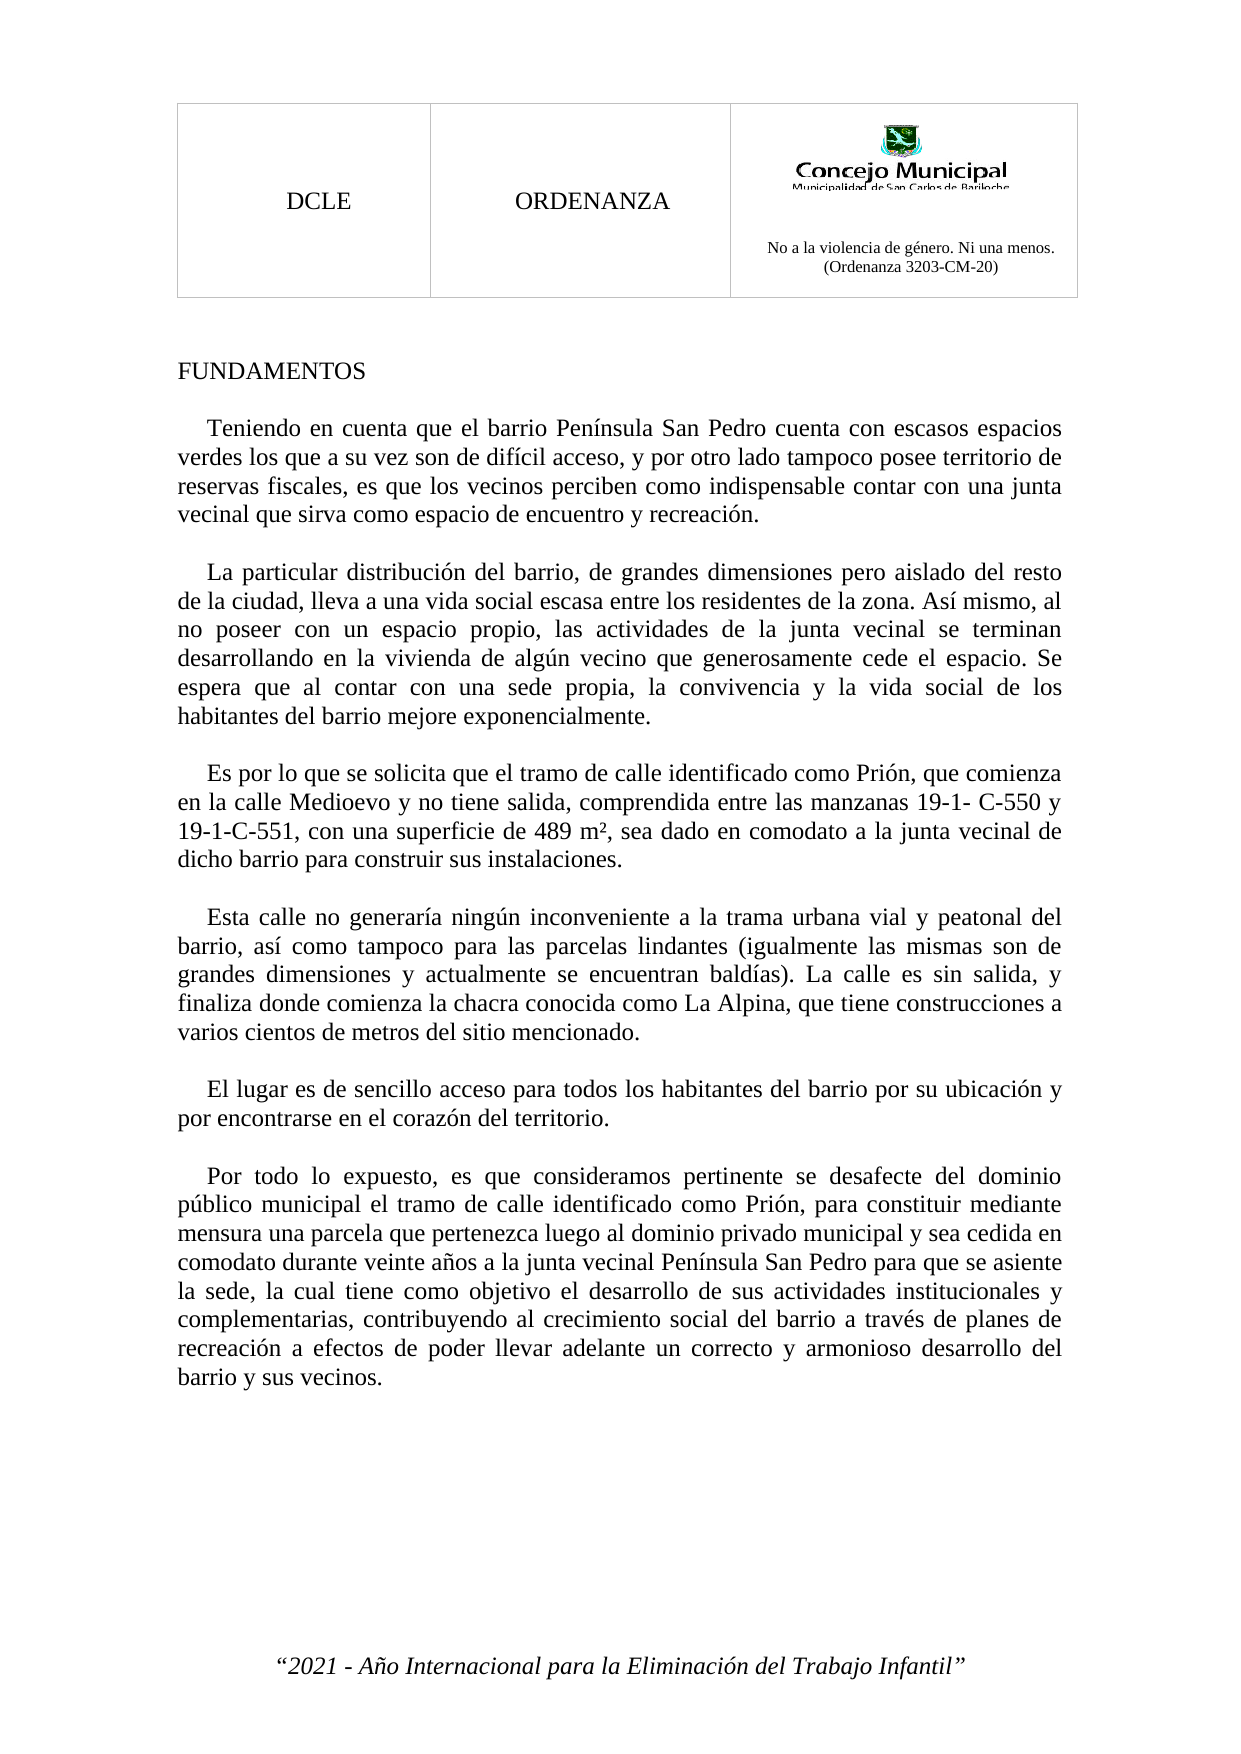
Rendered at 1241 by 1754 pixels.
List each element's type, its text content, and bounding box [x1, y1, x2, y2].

text El lugar es de sencillo acceso para todos los habitantes del barrio por su ubicación y por encontrarse en el corazón del territorio. [177, 1074, 1063, 1132]
text FUNDAMENTOS [177, 356, 1086, 384]
text La particular distribución del barrio, de grandes dimensiones pero aislado del resto de la ciudad, lleva a una vida social escasa entre los residentes de la zona. Así mismo, al no poseer con un espacio propio, las actividades de la junta vecinal se terminan desarrollando en la vivienda de algún vecino que generosamente cede el espacio. Se espera que al contar con una sede propia, la convivencia y la vida social de los habitantes del barrio mejore exponencialmente. [177, 557, 1063, 729]
text Teniendo en cuenta que el barrio Península San Pedro cuenta con escasos espacios verdes los que a su vez son de difícil acceso, y por otro lado tampoco posee territorio de reservas fiscales, es que los vecinos perciben como indispensable contar con una junta vecinal que sirva como espacio de encuentro y recreación. [177, 413, 1063, 528]
text Esta calle no generaría ningún inconveniente a la trama urbana vial y peatonal del barrio, así como tampoco para las parcelas lindantes (igualmente las mismas son de grandes dimensiones y actualmente se encuentran baldías). La calle es sin salida, y finaliza donde comienza la chacra conocida como La Alpina, que tiene construcciones a varios cientos de metros del sitio mencionado. [177, 902, 1063, 1046]
text Es por lo que se solicita que el tramo de calle identificado como Prión, que comienza en la calle Medioevo y no tiene salida, comprendida entre las manzanas 19-1- C-550 y 19-1-C-551, con una superficie de 489 m², sea dado en comodato a la junta vecinal de dicho barrio para construir sus instalaciones. [177, 758, 1063, 873]
text Por todo lo expuesto, es que consideramos pertinente se desafecte del dominio público municipal el tramo de calle identificado como Prión, para constituir mediante mensura una parcela que pertenezca luego al dominio privado municipal y sea cedida en comodato durante veinte años a la junta vecinal Península San Pedro para que se asiente la sede, la cual tiene como objetivo el desarrollo de sus actividades institucionales y complementarias, contribuyendo al crecimiento social del barrio a través de planes de recreación a efectos de poder llevar adelante un correcto y armonioso desarrollo del barrio y sus vecinos. [177, 1161, 1063, 1391]
